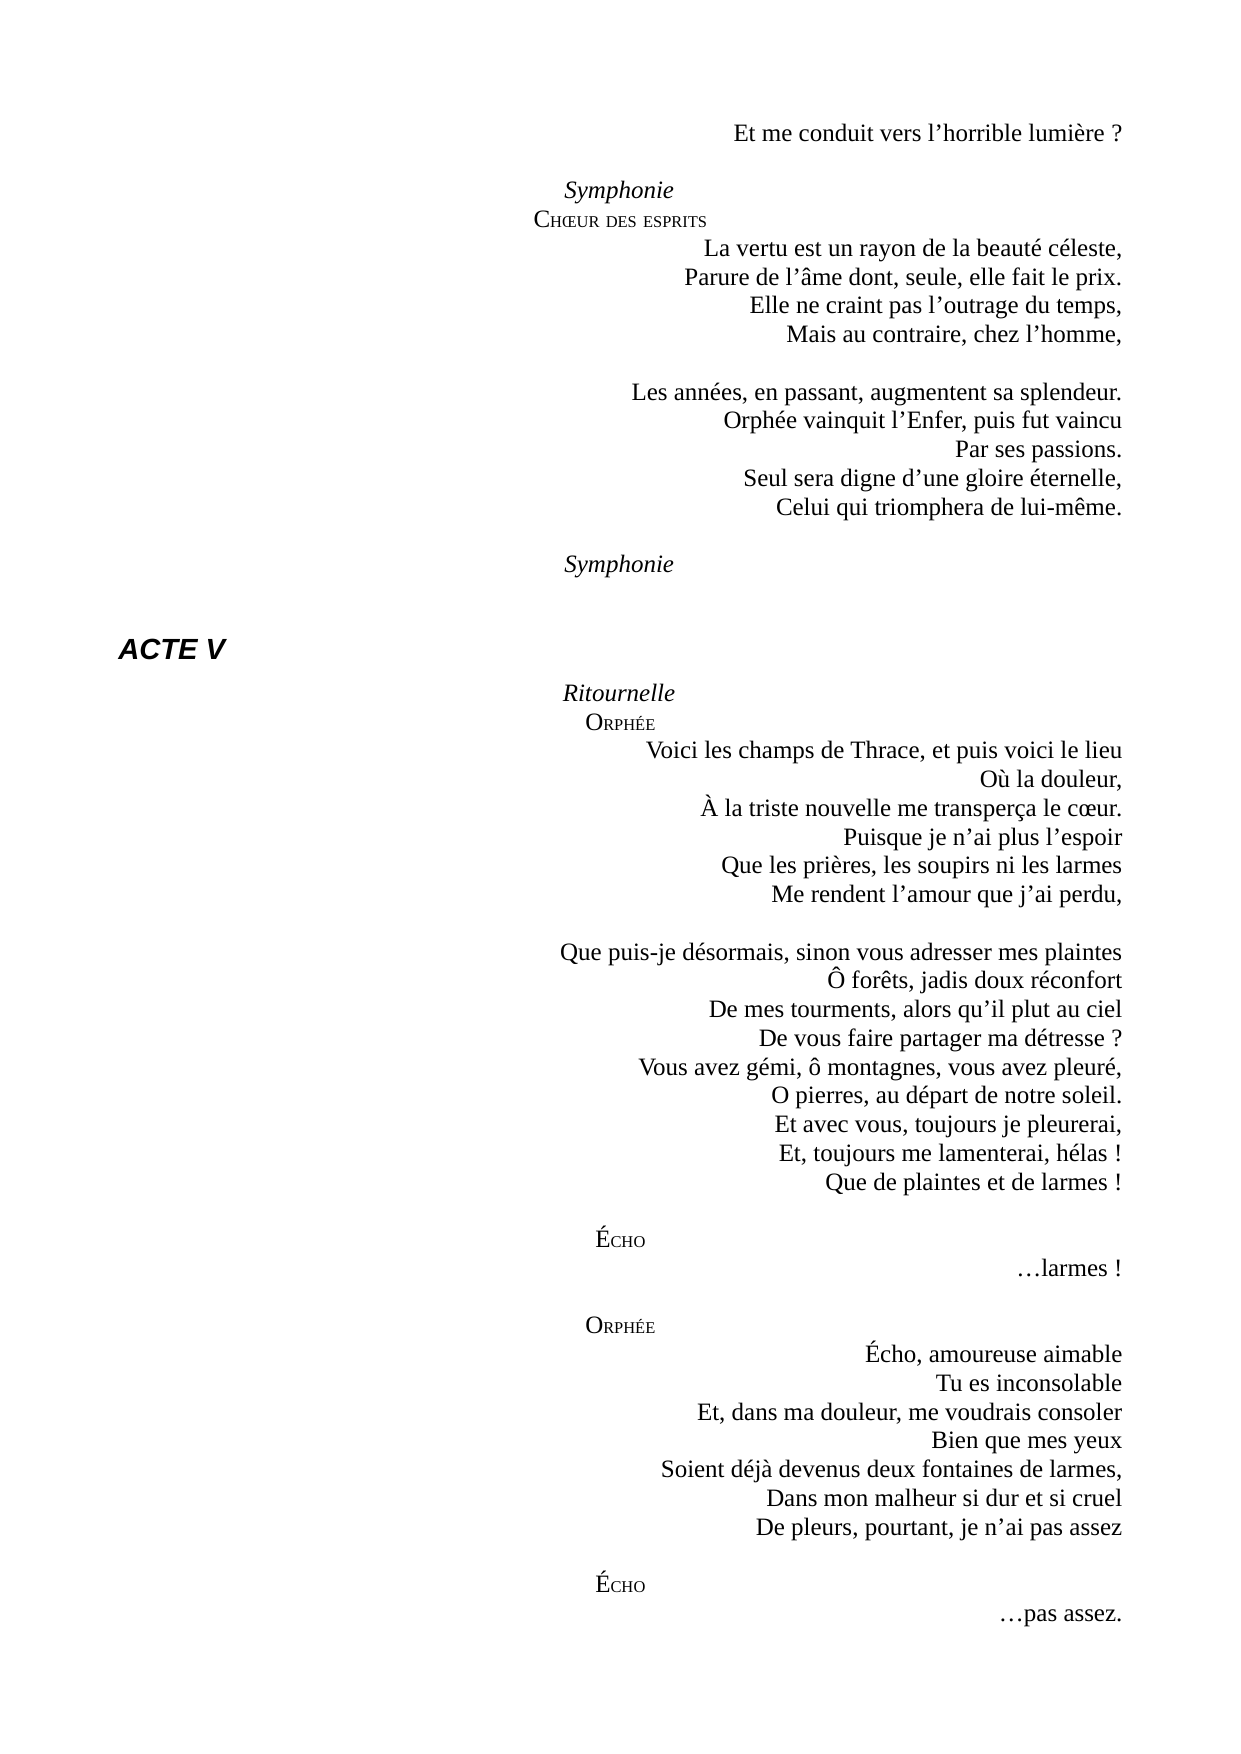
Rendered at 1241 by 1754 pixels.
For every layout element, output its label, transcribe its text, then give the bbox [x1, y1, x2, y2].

text Seul sera digne d’une gloire éternelle, [118, 463, 1122, 492]
text Par ses passions. [118, 434, 1122, 463]
text Dans mon malheur si dur et si cruel [118, 1483, 1122, 1512]
text O pierres, au départ de notre soleil. [118, 1080, 1122, 1109]
text Que de plaintes et de larmes ! [118, 1167, 1122, 1195]
text Voici les champs de Thrace, et puis voici le lieu [118, 735, 1122, 764]
subtitle ACTE V [118, 632, 1122, 665]
text Les années, en passant, augmentent sa splendeur. [118, 377, 1122, 406]
text Écho [118, 1569, 1122, 1598]
text Symphonie [118, 549, 1122, 578]
text À la triste nouvelle me transperça le cœur. [118, 793, 1122, 822]
text Où la douleur, [118, 764, 1122, 793]
text Et, dans ma douleur, me voudrais consoler [118, 1397, 1122, 1425]
text Ô forêts, jadis doux réconfort [118, 965, 1122, 994]
text Symphonie [118, 176, 1122, 204]
text Parure de l’âme dont, seule, elle fait le prix. [118, 262, 1122, 291]
text …pas assez. [118, 1598, 1122, 1627]
text Et me conduit vers l’horrible lumière ? [118, 118, 1122, 147]
text Tu es inconsolable [118, 1368, 1122, 1397]
text Celui qui triomphera de lui-même. [118, 492, 1122, 521]
text Bien que mes yeux [118, 1425, 1122, 1454]
text Me rendent l’amour que j’ai perdu, [118, 879, 1122, 908]
text De mes tourments, alors qu’il plut au ciel [118, 994, 1122, 1023]
text De vous faire partager ma détresse ? [118, 1023, 1122, 1052]
text Écho [118, 1224, 1122, 1253]
text Chœur des esprits [118, 204, 1122, 233]
text Que les prières, les soupirs ni les larmes [118, 850, 1122, 879]
text …larmes ! [118, 1253, 1122, 1282]
text Puisque je n’ai plus l’espoir [118, 822, 1122, 850]
text Orphée [118, 1310, 1122, 1339]
text Mais au contraire, chez l’homme, [118, 319, 1122, 348]
text Orphée [118, 707, 1122, 735]
text Et, toujours me lamenterai, hélas ! [118, 1138, 1122, 1167]
text Et avec vous, toujours je pleurerai, [118, 1109, 1122, 1138]
text Que puis-je désormais, sinon vous adresser mes plaintes [118, 937, 1122, 965]
text Orphée vainquit l’Enfer, puis fut vaincu [118, 406, 1122, 434]
text De pleurs, pourtant, je n’ai pas assez [118, 1512, 1122, 1540]
text La vertu est un rayon de la beauté céleste, [118, 233, 1122, 262]
text Ritournelle [118, 678, 1122, 707]
text Soient déjà devenus deux fontaines de larmes, [118, 1454, 1122, 1483]
text Elle ne craint pas l’outrage du temps, [118, 291, 1122, 319]
text Écho, amoureuse aimable [118, 1339, 1122, 1368]
text Vous avez gémi, ô montagnes, vous avez pleuré, [118, 1052, 1122, 1080]
